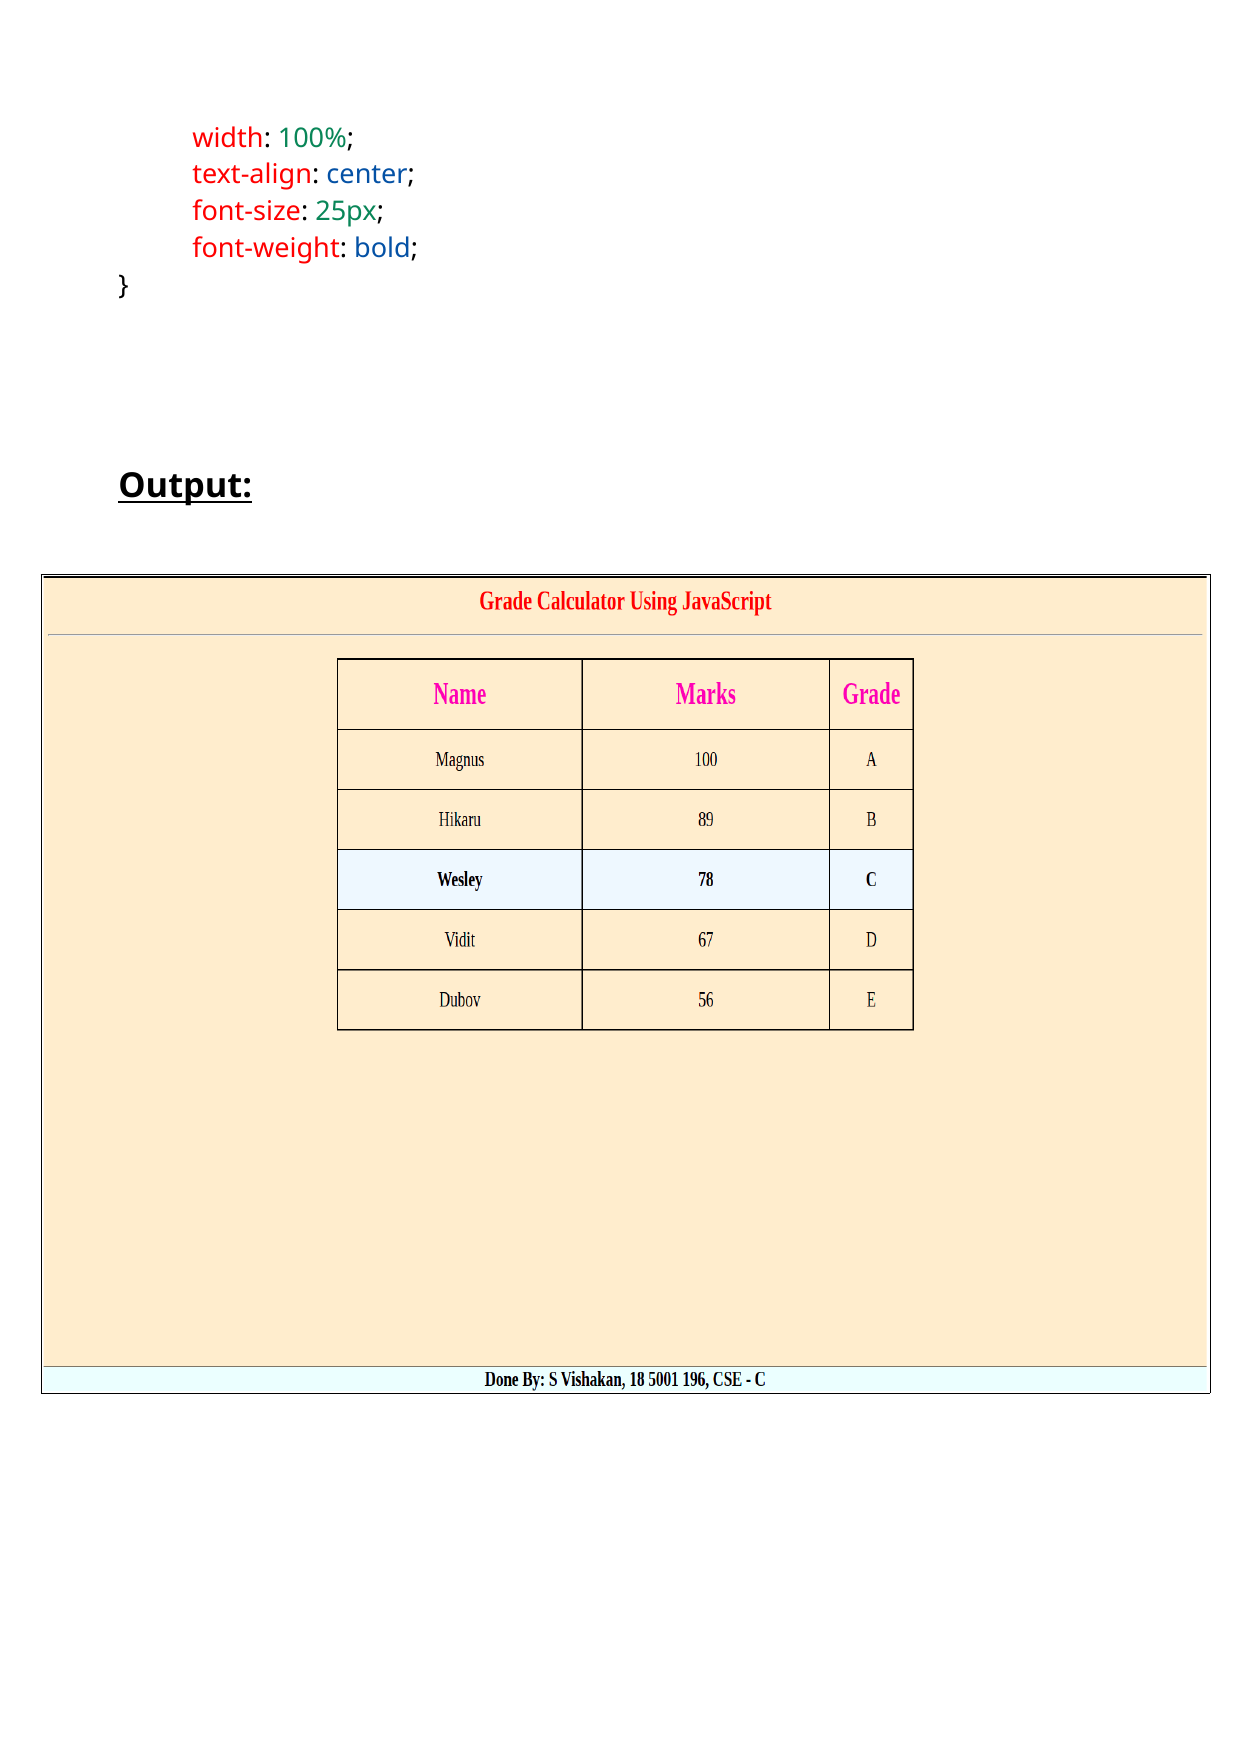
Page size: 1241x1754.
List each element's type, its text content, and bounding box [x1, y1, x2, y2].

text width: 100%; [118, 118, 1122, 155]
text text-align: center; [118, 155, 1122, 192]
picture [43, 576, 1207, 1391]
text font-size: 25px; [118, 192, 1122, 229]
text } [118, 266, 1122, 302]
text font-weight: bold; [118, 229, 1122, 266]
text Output: [118, 461, 1122, 508]
